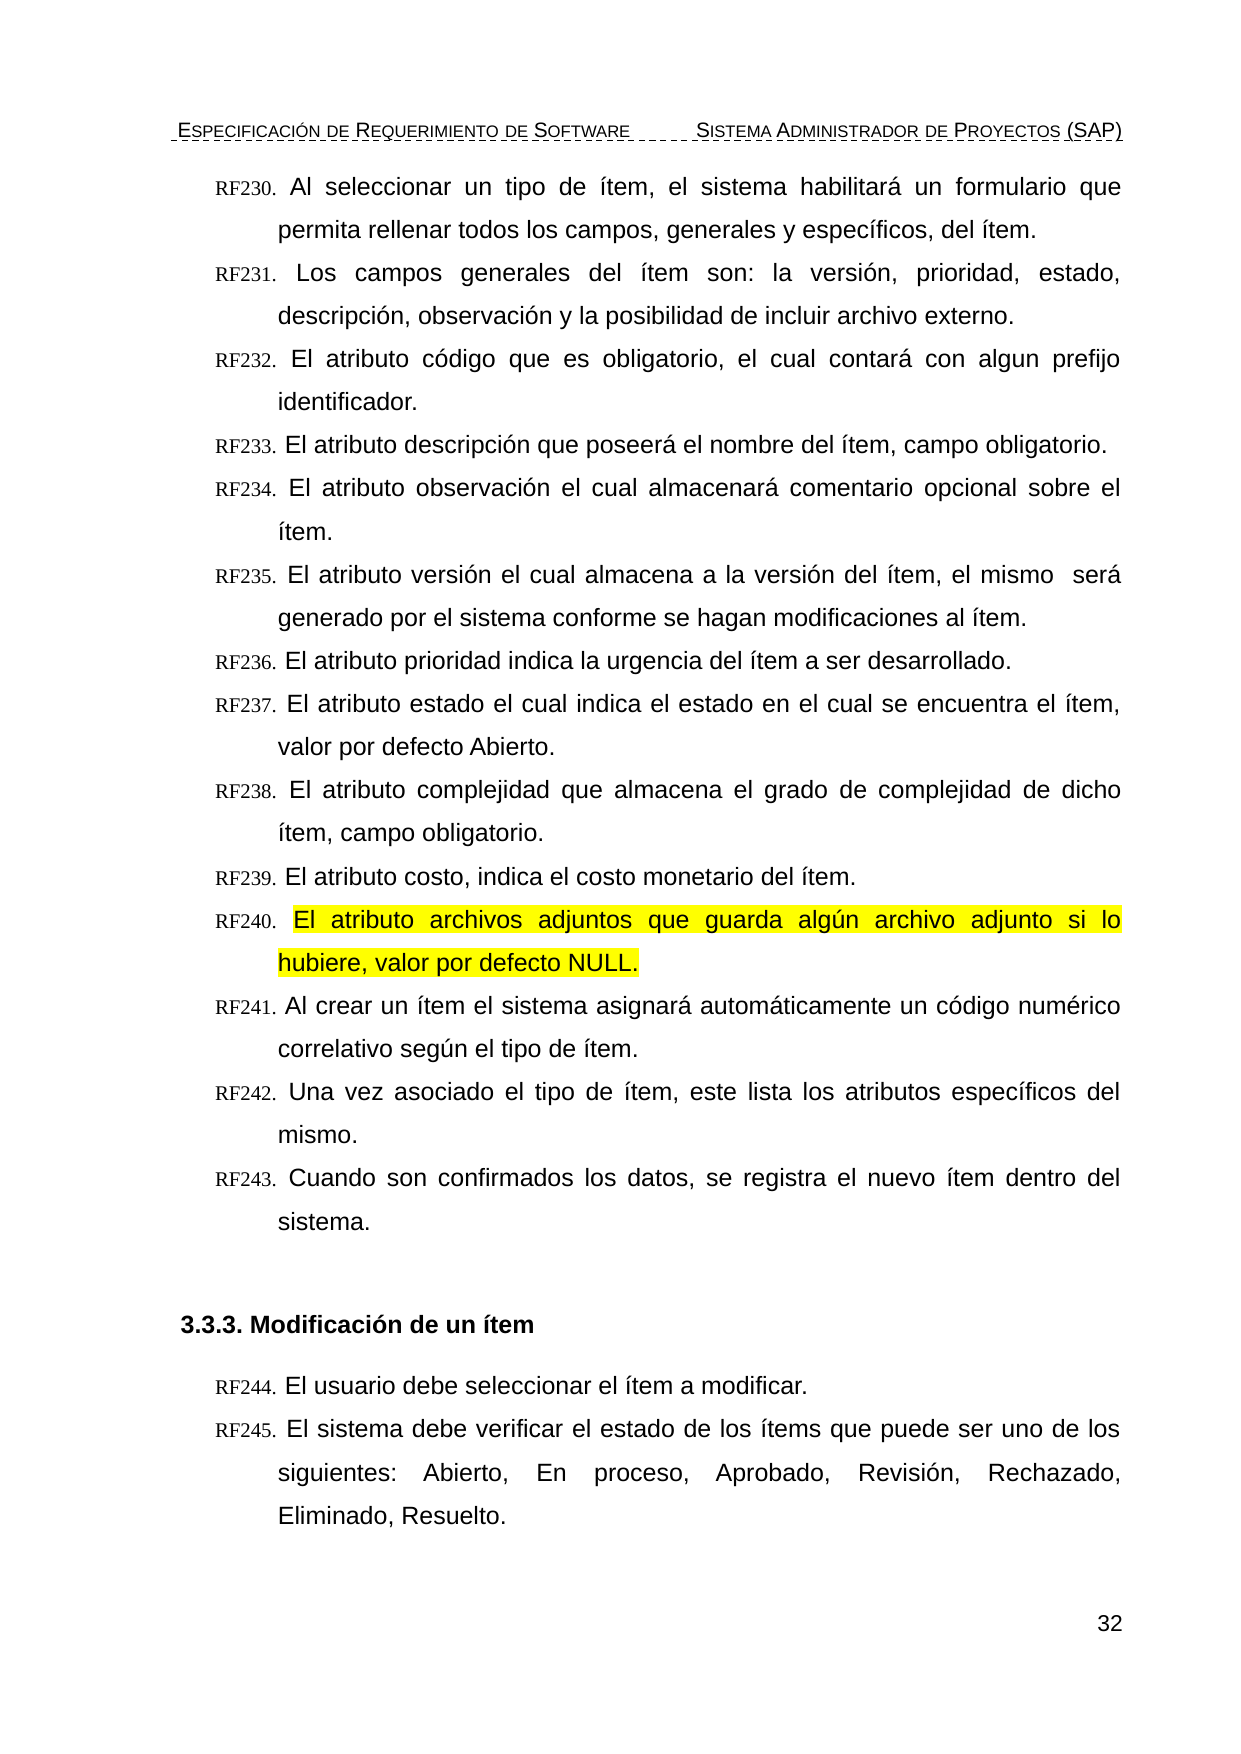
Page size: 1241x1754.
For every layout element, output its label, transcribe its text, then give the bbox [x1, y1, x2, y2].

list El atributo observación el cual almacenará comentario opcional sobre el ítem. [215, 473, 1122, 545]
list El atributo costo, indica el costo monetario del ítem. [215, 862, 1122, 890]
list El atributo código que es obligatorio, el cual contará con algun prefijo identificador. [215, 344, 1122, 416]
list El usuario debe seleccionar el ítem a modificar. [215, 1371, 1122, 1400]
list Al seleccionar un tipo de ítem, el sistema habilitará un formulario que permita rellenar todos los campos, generales y específicos, del ítem. [215, 172, 1122, 243]
list El atributo estado el cual indica el estado en el cual se encuentra el ítem, valor por defecto Abierto. [215, 689, 1122, 761]
list 3.3.3. Modificación de un ítem [117, 1311, 1122, 1339]
list El atributo prioridad indica la urgencia del ítem a ser desarrollado. [215, 646, 1122, 675]
list Los campos generales del ítem son: la versión, prioridad, estado, descripción, observación y la posibilidad de incluir archivo externo. [215, 258, 1122, 330]
list El sistema debe verificar el estado de los ítems que puede ser uno de los siguientes: Abierto, En proceso, Aprobado, Revisión, Rechazado, Eliminado, Resuelto. [215, 1414, 1122, 1529]
list El atributo descripción que poseerá el nombre del ítem, campo obligatorio. [215, 430, 1122, 459]
list El atributo versión el cual almacena a la versión del ítem, el mismo será generado por el sistema conforme se hagan modificaciones al ítem. [215, 560, 1122, 632]
list Al crear un ítem el sistema asignará automáticamente un código numérico correlativo según el tipo de ítem. [215, 991, 1122, 1063]
list Cuando son confirmados los datos, se registra el nuevo ítem dentro del sistema. [215, 1163, 1122, 1235]
list Una vez asociado el tipo de ítem, este lista los atributos específicos del mismo. [215, 1077, 1122, 1149]
list El atributo complejidad que almacena el grado de complejidad de dicho ítem, campo obligatorio. [215, 775, 1122, 847]
list El atributo archivos adjuntos que guarda algún archivo adjunto si lo hubiere, valor por defecto NULL. [215, 905, 1122, 977]
